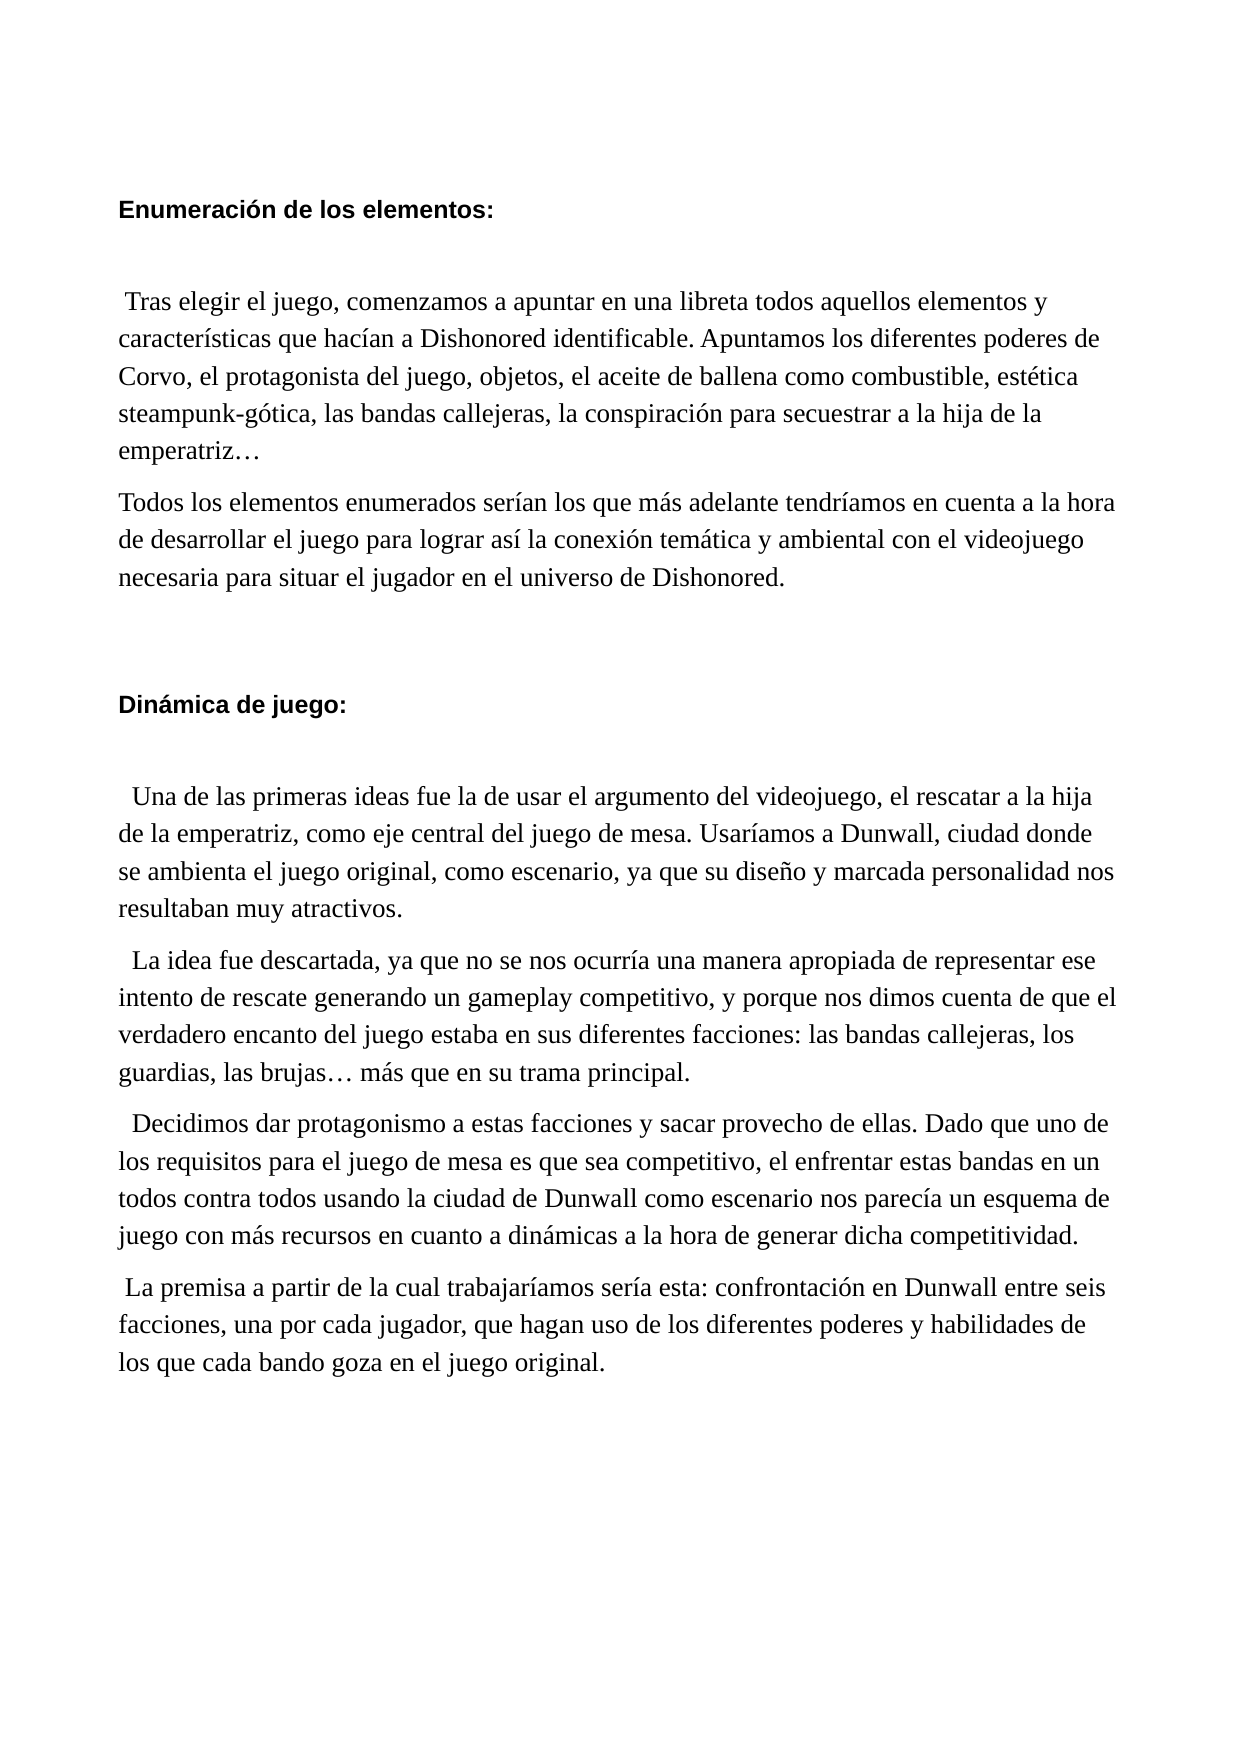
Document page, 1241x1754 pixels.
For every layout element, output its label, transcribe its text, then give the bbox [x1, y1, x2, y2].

text La idea fue descartada, ya que no se nos ocurría una manera apropiada de representar ese intento de rescate generando un gameplay competitivo, y porque nos dimos cuenta de que el verdadero encanto del juego estaba en sus diferentes facciones: las bandas callejeras, los guardias, las brujas… más que en su trama principal. [118, 944, 1122, 1087]
text Una de las primeras ideas fue la de usar el argumento del videojuego, el rescatar a la hija de la emperatriz, como eje central del juego de mesa. Usaríamos a Dunwall, ciudad donde se ambienta el juego original, como escenario, ya que su diseño y marcada personalidad nos resultaban muy atractivos. [118, 780, 1122, 923]
subtitle Dinámica de juego: [118, 690, 1122, 718]
text Tras elegir el juego, comenzamos a apuntar en una libreta todos aquellos elementos y características que hacían a Dishonored identificable. Apuntamos los diferentes poderes de Corvo, el protagonista del juego, objetos, el aceite de ballena como combustible, estética steampunk-gótica, las bandas callejeras, la conspiración para secuestrar a la hija de la emperatriz… [118, 285, 1122, 466]
text Decidimos dar protagonismo a estas facciones y sacar provecho de ellas. Dado que uno de los requisitos para el juego de mesa es que sea competitivo, el enfrentar estas bandas en un todos contra todos usando la ciudad de Dunwall como escenario nos parecía un esquema de juego con más recursos en cuanto a dinámicas a la hora de generar dicha competitividad. [118, 1107, 1122, 1251]
subtitle Enumeración de los elementos: [118, 195, 1122, 224]
text Todos los elementos enumerados serían los que más adelante tendríamos en cuenta a la hora de desarrollar el juego para lograr así la conexión temática y ambiental con el videojuego necesaria para situar el jugador en el universo de Dishonored. [118, 486, 1122, 592]
text La premisa a partir de la cual trabajaríamos sería esta: confrontación en Dunwall entre seis facciones, una por cada jugador, que hagan uso de los diferentes poderes y habilidades de los que cada bando goza en el juego original. [118, 1271, 1122, 1377]
